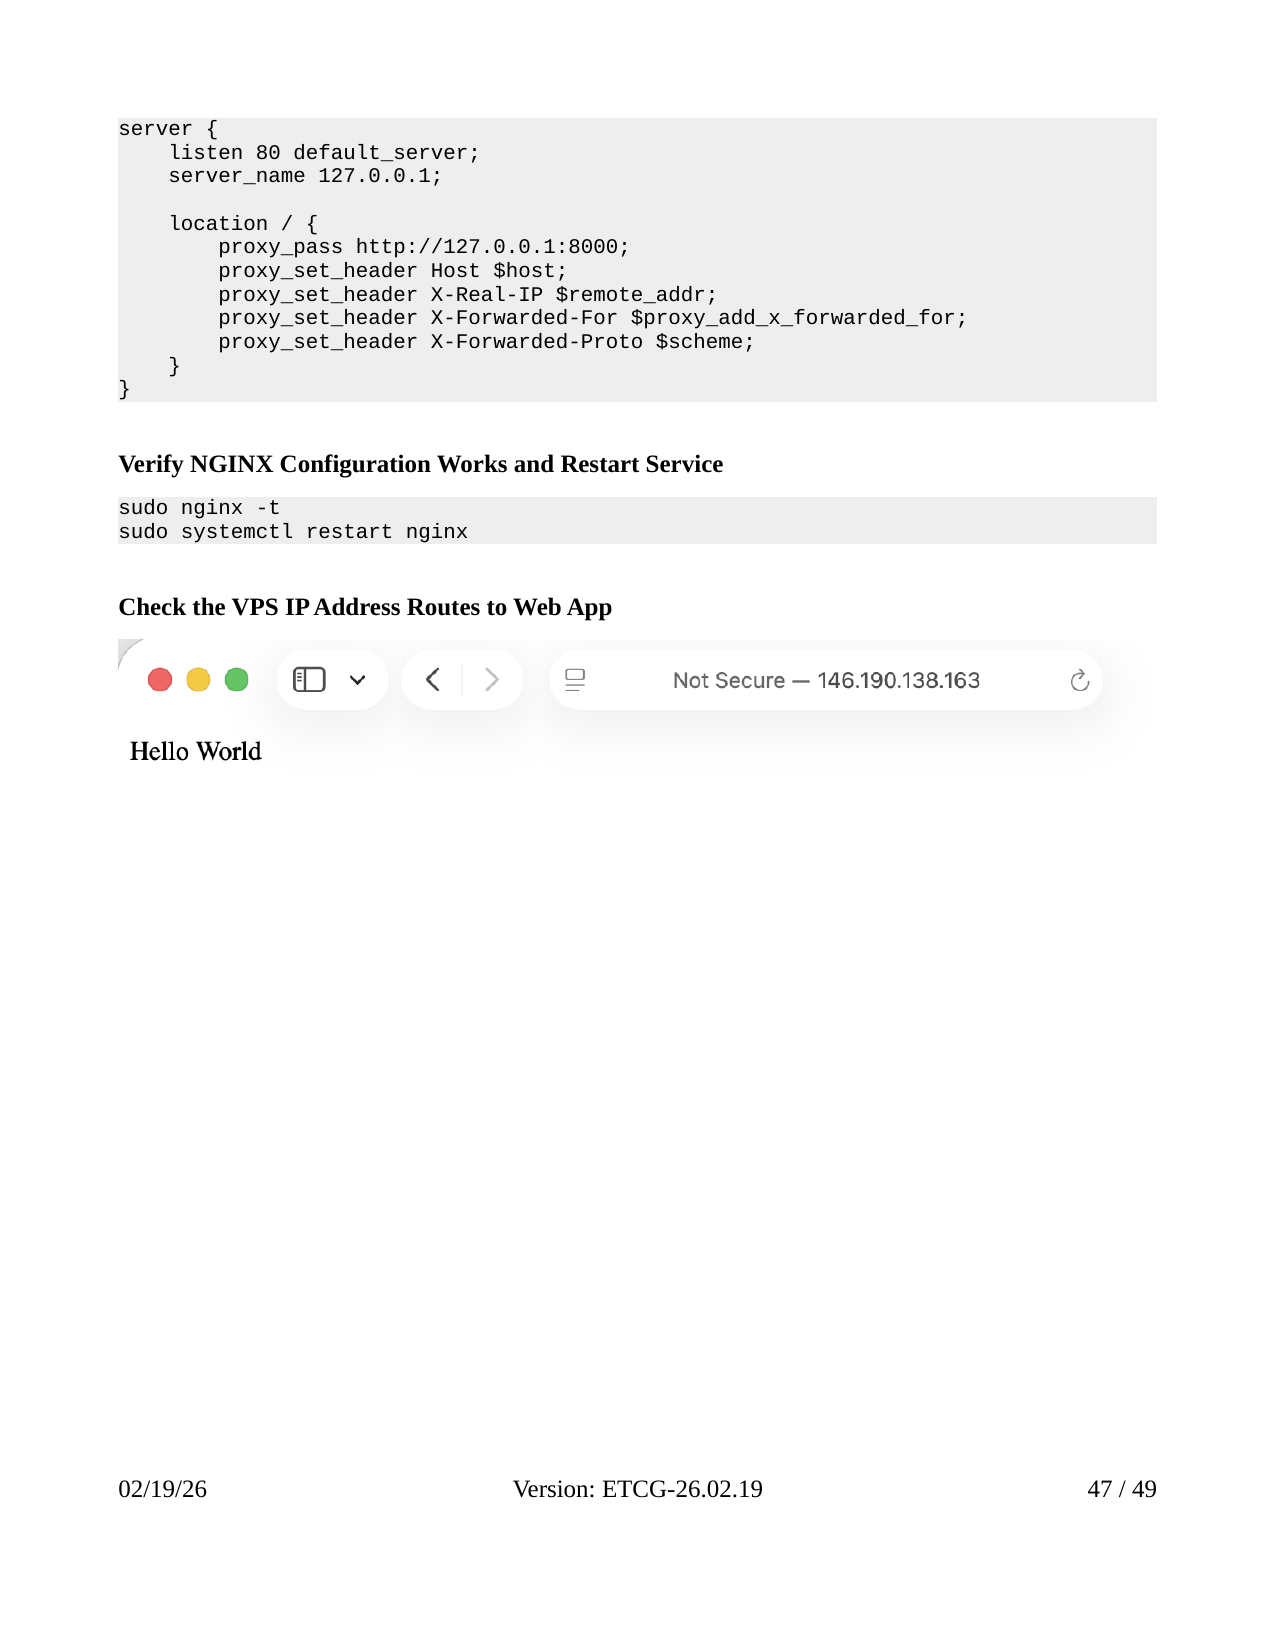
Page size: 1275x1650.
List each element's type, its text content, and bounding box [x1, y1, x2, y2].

text location / { [118, 213, 1157, 236]
text proxy_set_header Host $host; [118, 260, 1157, 284]
text proxy_pass http://127.0.0.1:8000; [118, 236, 1157, 260]
text listen 80 default_server; [118, 142, 1157, 165]
text proxy_set_header X-Forwarded-Proto $scheme; [118, 331, 1157, 354]
text Verify NGINX Configuration Works and Restart Service [118, 449, 1157, 478]
text } [118, 378, 1157, 402]
text Check the VPS IP Address Routes to Web App [118, 592, 1157, 621]
text sudo nginx -t [118, 497, 1157, 521]
text server_name 127.0.0.1; [118, 165, 1157, 189]
text proxy_set_header X-Real-IP $remote_addr; [118, 284, 1157, 307]
text server { [118, 118, 1157, 142]
text proxy_set_header X-Forwarded-For $proxy_add_x_forwarded_for; [118, 307, 1157, 331]
text sudo systemctl restart nginx [118, 521, 1157, 544]
picture [118, 639, 1157, 803]
text } [118, 354, 1157, 378]
